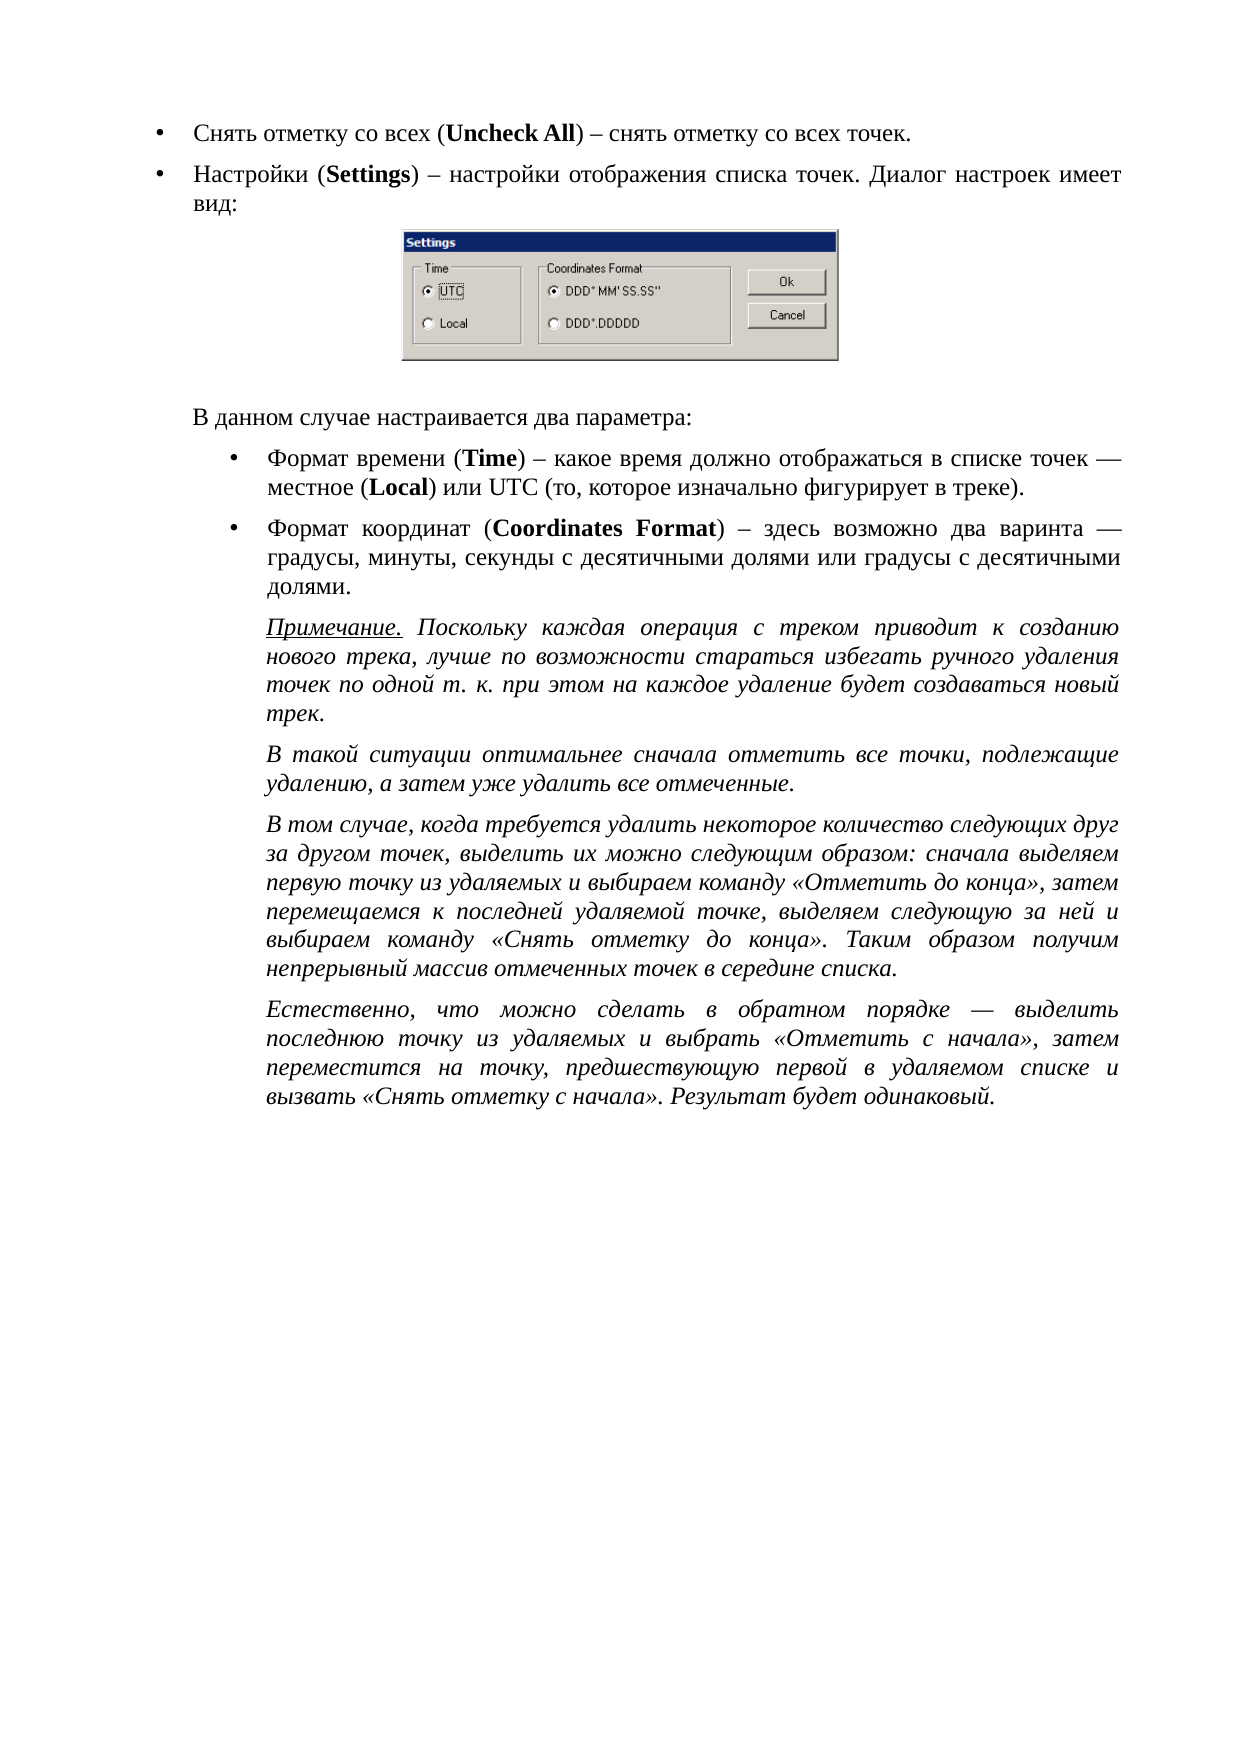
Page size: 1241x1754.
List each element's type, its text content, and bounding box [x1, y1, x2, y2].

text В том случае, когда требуется удалить некоторое количество следующих друг за другом точек, выделить их можно следующим образом: сначала выделяем первую точку из удаляемых и выбираем команду «Отметить до конца», затем перемещаемся к последней удаляемой точке, выделяем следующую за ней и выбираем команду «Снять отметку до конца». Таким образом получим непрерывный массив отмеченных точек в середине списка. [266, 809, 1122, 982]
list Настройки (Settings) – настройки отображения списка точек. Диалог настроек имеет вид: [156, 159, 1122, 217]
list Снять отметку со всех (Uncheck All) – снять отметку со всех точек. [156, 118, 1122, 147]
text В такой ситуации оптимальнее сначала отметить все точки, подлежащие удалению, а затем уже удалить все отмеченные. [266, 739, 1122, 797]
text В данном случае настраивается два параметра: [192, 402, 1122, 431]
list Формат времени (Time) – какое время должно отображаться в списке точек — местное (Local) или UTC (то, которое изначально фигурирует в треке). [229, 443, 1122, 501]
text Естественно, что можно сделать в обратном порядке — выделить последнюю точку из удаляемых и выбрать «Отметить с начала», затем переместится на точку, предшествующую первой в удаляемом списке и вызвать «Снять отметку с начала». Результат будет одинаковый. [266, 994, 1122, 1109]
list Формат координат (Coordinates Format) – здесь возможно два варинта — градусы, минуты, секунды с десятичными долями или градусы с десятичными долями. [229, 513, 1122, 599]
text Примечание. Поскольку каждая операция с треком приводит к созданию нового трека, лучше по возможности стараться избегать ручного удаления точек по одной т. к. при этом на каждое удаление будет создаваться новый трек. [266, 612, 1122, 727]
picture [401, 229, 839, 361]
